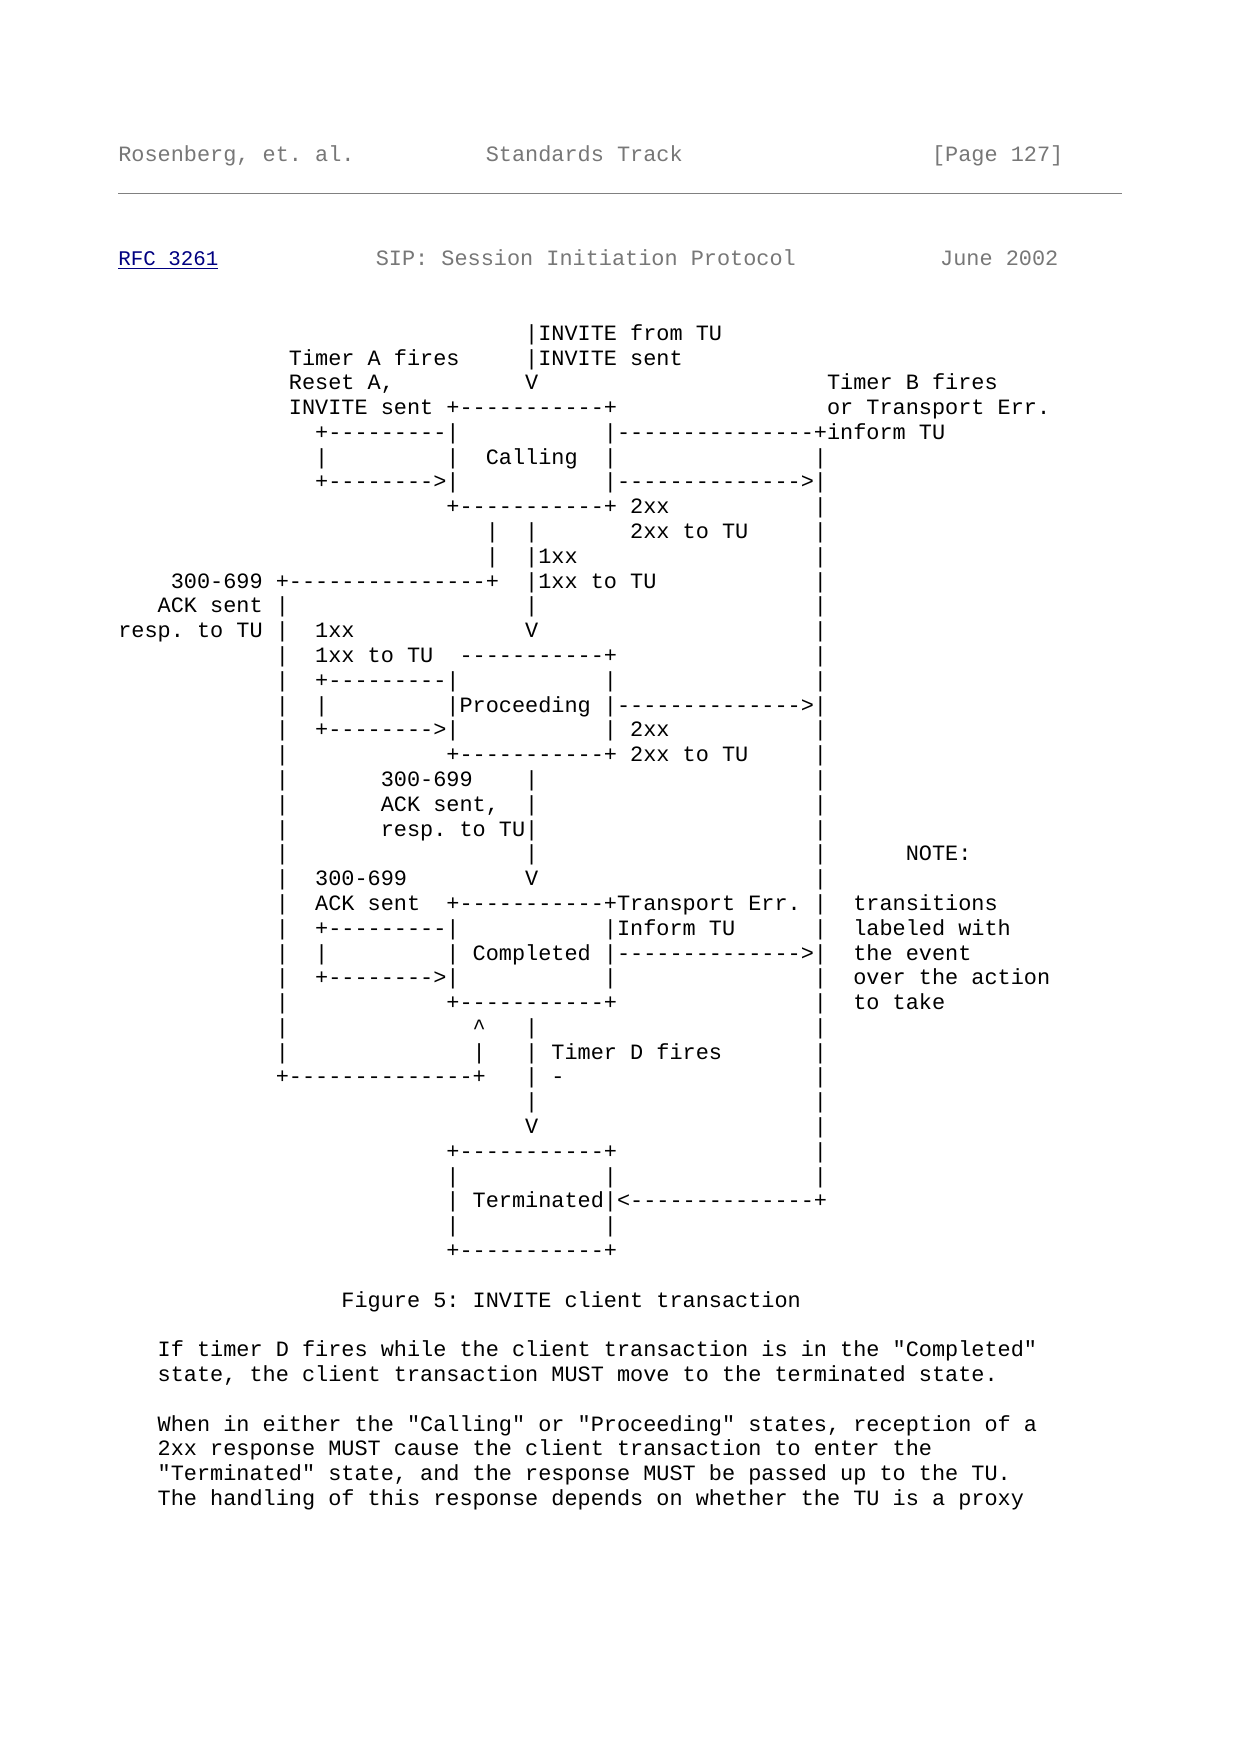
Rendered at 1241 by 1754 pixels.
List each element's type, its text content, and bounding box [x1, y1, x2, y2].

text | +-----------+ 2xx to TU | [118, 743, 1122, 768]
text When in either the "Calling" or "Proceeding" states, reception of a [118, 1413, 1122, 1437]
text | | [118, 1090, 1122, 1115]
text "Terminated" state, and the response MUST be passed up to the TU. [118, 1462, 1122, 1487]
text | | | Completed |-------------->| the event [118, 942, 1122, 966]
text +--------------+ | - | [118, 1066, 1122, 1090]
text +---------| |---------------+inform TU [118, 421, 1122, 446]
text The handling of this response depends on whether the TU is a proxy [118, 1487, 1122, 1512]
text 300-699 +---------------+ |1xx to TU | [118, 570, 1122, 594]
text | | |Proceeding |-------------->| [118, 694, 1122, 718]
text | ^ | | [118, 1016, 1122, 1041]
text state, the client transaction MUST move to the terminated state. [118, 1363, 1122, 1388]
text V | [118, 1115, 1122, 1140]
text | +-----------+ | to take [118, 991, 1122, 1016]
text +-----------+ [118, 1239, 1122, 1264]
text | |1xx | [118, 545, 1122, 570]
text |INVITE from TU [118, 322, 1122, 347]
text | ACK sent, | | [118, 793, 1122, 818]
text | 1xx to TU -----------+ | [118, 644, 1122, 669]
text | +-------->| | 2xx | [118, 718, 1122, 743]
text | | [118, 1214, 1122, 1239]
text resp. to TU | 1xx V | [118, 619, 1122, 644]
text | ACK sent +-----------+Transport Err. | transitions [118, 892, 1122, 917]
text | | 2xx to TU | [118, 520, 1122, 545]
text Timer A fires |INVITE sent [118, 347, 1122, 371]
text | | | [118, 1165, 1122, 1189]
text If timer D fires while the client transaction is in the "Completed" [118, 1338, 1122, 1363]
text | Terminated|<--------------+ [118, 1189, 1122, 1214]
text | | | NOTE: [118, 842, 1122, 867]
text | | Calling | | [118, 446, 1122, 471]
text +-------->| |-------------->| [118, 471, 1122, 495]
text | | | Timer D fires | [118, 1041, 1122, 1066]
text ACK sent | | | [118, 594, 1122, 619]
text | +-------->| | | over the action [118, 966, 1122, 991]
text Figure 5: INVITE client transaction [118, 1289, 1122, 1313]
text Reset A, V Timer B fires [118, 371, 1122, 396]
text | 300-699 | | [118, 768, 1122, 793]
text | 300-699 V | [118, 867, 1122, 892]
text RFC 3261 SIP: Session Initiation Protocol June 2002 [118, 247, 1122, 272]
text +-----------+ | [118, 1140, 1122, 1165]
text +-----------+ 2xx | [118, 495, 1122, 520]
text | resp. to TU| | [118, 818, 1122, 842]
text | +---------| |Inform TU | labeled with [118, 917, 1122, 942]
text 2xx response MUST cause the client transaction to enter the [118, 1437, 1122, 1462]
text | +---------| | | [118, 669, 1122, 694]
text Rosenberg, et. al. Standards Track [Page 127] [118, 143, 1122, 168]
text INVITE sent +-----------+ or Transport Err. [118, 396, 1122, 421]
